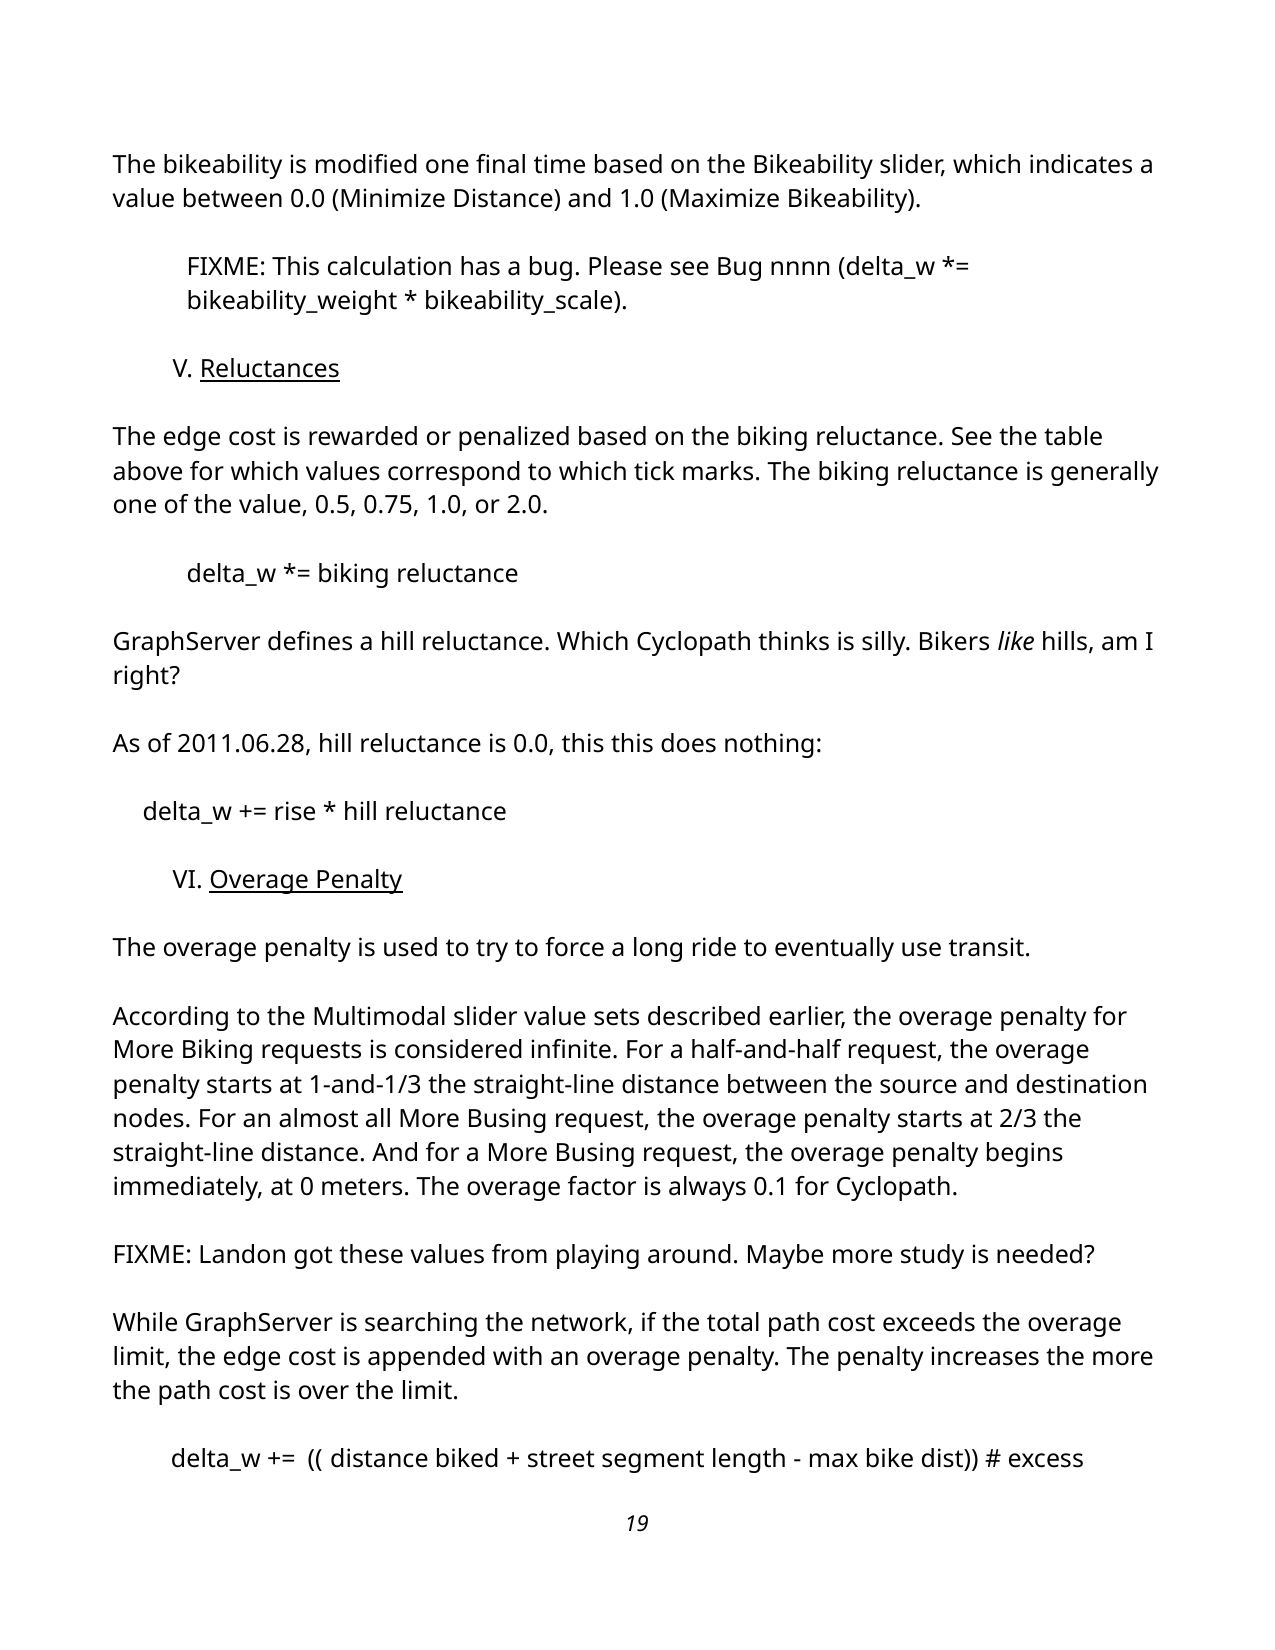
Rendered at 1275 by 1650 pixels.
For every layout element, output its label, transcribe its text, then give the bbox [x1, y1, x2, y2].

text While GraphServer is searching the network, if the total path cost exceeds the overage limit, the edge cost is appended with an overage penalty. The penalty increases the more the path cost is over the limit. [112, 1305, 1162, 1407]
text delta_w += rise * hill reluctance [112, 794, 1162, 828]
text VI. Overage Penalty [172, 862, 1162, 896]
text FIXME: This calculation has a bug. Please see Bug nnnn (delta_w *= bikeability_weight * bikeability_scale). [186, 249, 1162, 317]
text The bikeability is modified one final time based on the Bikeability slider, which indicates a value between 0.0 (Minimize Distance) and 1.0 (Maximize Bikeability). [112, 147, 1162, 215]
text According to the Multimodal slider value sets described earlier, the overage penalty for More Biking requests is considered infinite. For a half-and-half request, the overage penalty starts at 1-and-1/3 the straight-line distance between the source and destination nodes. For an almost all More Busing request, the overage penalty starts at 2/3 the straight-line distance. And for a More Busing request, the overage penalty begins immediately, at 0 meters. The overage factor is always 0.1 for Cyclopath. [112, 998, 1162, 1202]
text The overage penalty is used to try to force a long ride to eventually use transit. [112, 930, 1162, 964]
text As of 2011.06.28, hill reluctance is 0.0, this this does nothing: [112, 726, 1162, 760]
text delta_w *= biking reluctance [186, 555, 1162, 589]
text delta_w += (( distance biked + street segment length - max bike dist)) # excess [112, 1441, 1162, 1475]
text GraphServer defines a hill reluctance. Which Cyclopath thinks is silly. Bikers like hills, am I right? [112, 623, 1162, 692]
text V. Reluctances [172, 351, 1162, 385]
text FIXME: Landon got these values from playing around. Maybe more study is needed? [112, 1237, 1162, 1271]
text The edge cost is rewarded or penalized based on the biking reluctance. See the table above for which values correspond to which tick marks. The biking reluctance is generally one of the value, 0.5, 0.75, 1.0, or 2.0. [112, 419, 1162, 521]
